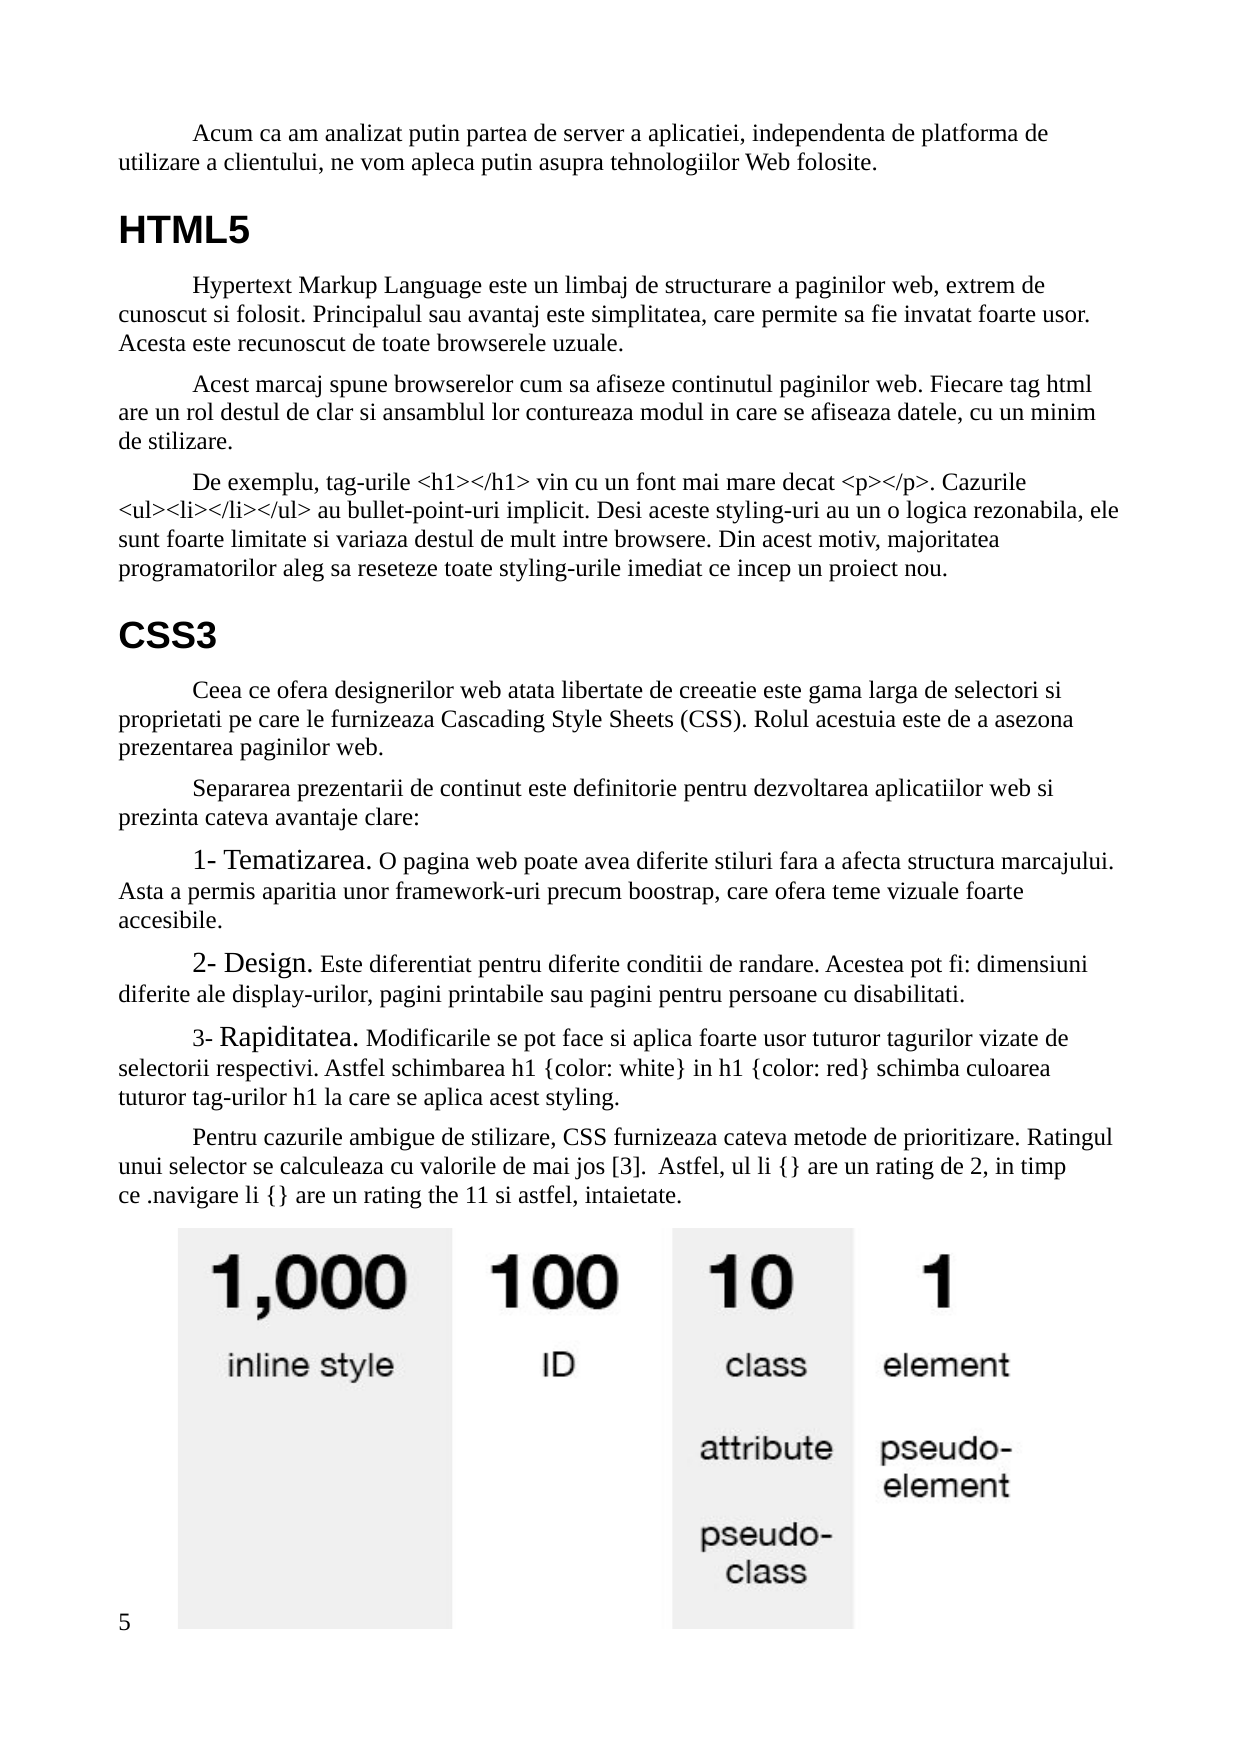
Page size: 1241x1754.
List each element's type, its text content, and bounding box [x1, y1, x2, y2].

text Separarea prezentarii de continut este definitorie pentru dezvoltarea aplicatiilor web si prezinta cateva avantaje clare: [118, 773, 1122, 831]
text Pentru cazurile ambigue de stilizare, CSS furnizeaza cateva metode de prioritizare. Ratingul unui selector se calculeaza cu valorile de mai jos [3]. Astfel, ul li {} are un rating de 2, in timp ce .navigare li {} are un rating the 11 si astfel, intaietate. [118, 1122, 1122, 1209]
text Ceea ce ofera designerilor web atata libertate de creeatie este gama larga de selectori si proprietati pe care le furnizeaza Cascading Style Sheets (CSS). Rolul acestuia este de a asezona prezentarea paginilor web. [118, 675, 1122, 761]
text Hypertext Markup Language este un limbaj de structurare a paginilor web, extrem de cunoscut si folosit. Principalul sau avantaj este simplitatea, care permite sa fie invatat foarte usor. Acesta este recunoscut de toate browserele uzuale. [118, 271, 1122, 357]
text 3- Rapiditatea. Modificarile se pot face si aplica foarte usor tuturor tagurilor vizate de selectorii respectivi. Astfel schimbarea h1 {color: white} in h1 {color: red} schimba culoarea tuturor tag-urilor h1 la care se aplica acest styling. [118, 1019, 1122, 1111]
text Acest marcaj spune browserelor cum sa afiseze continutul paginilor web. Fiecare tag html are un rol destul de clar si ansamblul lor contureaza modul in care se afiseaza datele, cu un minim de stilizare. [118, 369, 1122, 455]
text De exemplu, tag-urile <h1></h1> vin cu un font mai mare decat <p></p>. Cazurile <ul><li></li></ul> au bullet-point-uri implicit. Desi aceste styling-uri au un o logica rezonabila, ele sunt foarte limitate si variaza destul de mult intre browsere. Din acest motiv, majoritatea programatorilor aleg sa reseteze toate styling-urile imediat ce incep un proiect nou. [118, 467, 1122, 582]
text 2- Design. Este diferentiat pentru diferite conditii de randare. Acestea pot fi: dimensiuni diferite ale display-urilor, pagini printabile sau pagini pentru persoane cu disabilitati. [118, 945, 1122, 1008]
text 1- Tematizarea. O pagina web poate avea diferite stiluri fara a afecta structura marcajului. Asta a permis aparitia unor framework-uri precum boostrap, care ofera teme vizuale foarte accesibile. [118, 842, 1122, 933]
text Acum ca am analizat putin partea de server a aplicatiei, independenta de platforma de utilizare a clientului, ne vom apleca putin asupra tehnologiilor Web folosite. [118, 118, 1122, 176]
subtitle HTML5 [118, 207, 1122, 252]
subtitle CSS3 [118, 613, 1122, 656]
picture [177, 1228, 1034, 1629]
